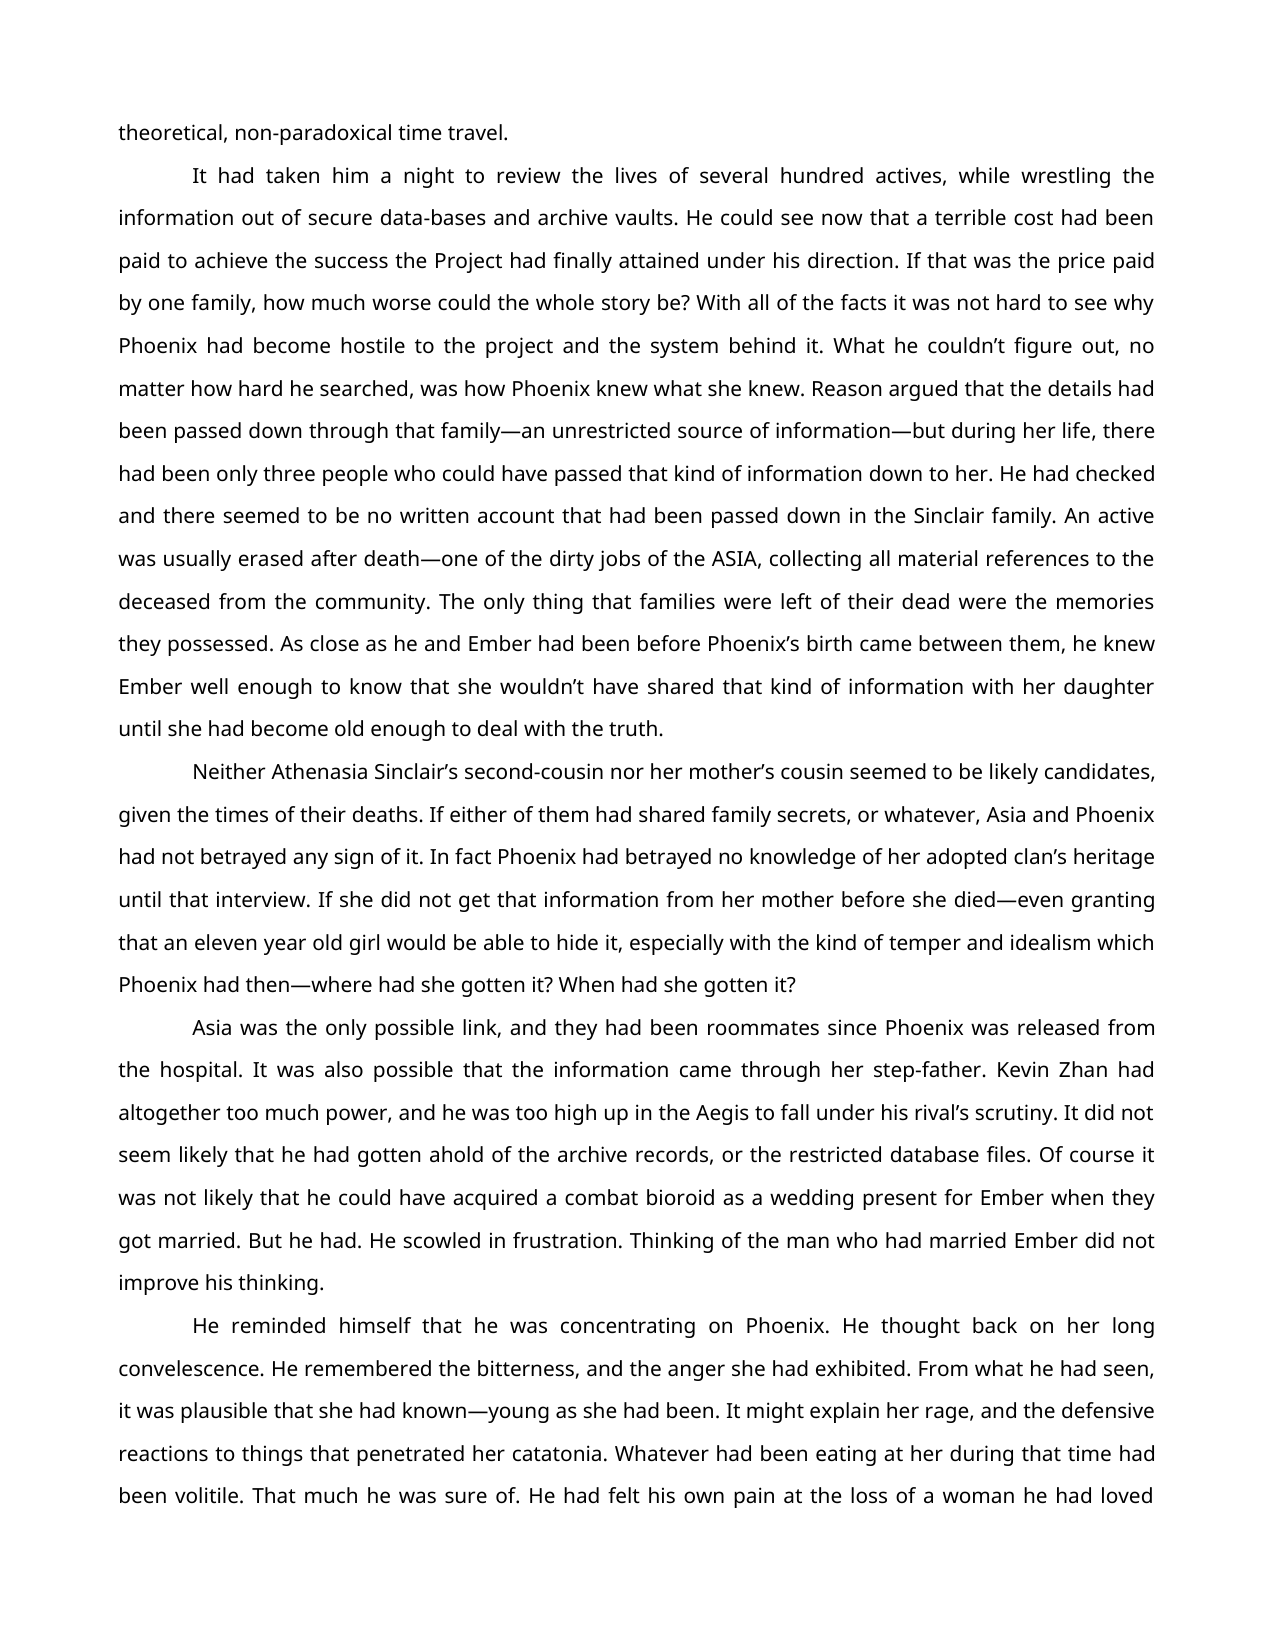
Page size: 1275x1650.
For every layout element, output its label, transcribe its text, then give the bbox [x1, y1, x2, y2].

text theoretical, non-paradoxical time travel. [118, 118, 1157, 147]
text He reminded himself that he was concentrating on Phoenix. He thought back on her long convelescence. He remembered the bitterness, and the anger she had exhibited. From what he had seen, it was plausible that she had known—young as she had been. It might explain her rage, and the defensive reactions to things that penetrated her catatonia. Whatever had been eating at her during that time had been volitile. That much he was sure of. He had felt his own pain at the loss of a woman he had loved [118, 1311, 1157, 1510]
text Asia was the only possible link, and they had been roommates since Phoenix was released from the hospital. It was also possible that the information came through her step-father. Kevin Zhan had altogether too much power, and he was too high up in the Aegis to fall under his rival’s scrutiny. It did not seem likely that he had gotten ahold of the archive records, or the restricted database files. Of course it was not likely that he could have acquired a combat bioroid as a wedding present for Ember when they got married. But he had. He scowled in frustration. Thinking of the man who had married Ember did not improve his thinking. [118, 1013, 1157, 1297]
text Neither Athenasia Sinclair’s second-cousin nor her mother’s cousin seemed to be likely candidates, given the times of their deaths. If either of them had shared family secrets, or whatever, Asia and Phoenix had not betrayed any sign of it. In fact Phoenix had betrayed no knowledge of her adopted clan’s heritage until that interview. If she did not get that information from her mother before she died—even granting that an eleven year old girl would be able to hide it, especially with the kind of temper and idealism which Phoenix had then—where had she gotten it? When had she gotten it? [118, 757, 1157, 999]
text It had taken him a night to review the lives of several hundred actives, while wrestling the information out of secure data-bases and archive vaults. He could see now that a terrible cost had been paid to achieve the success the Project had finally attained under his direction. If that was the price paid by one family, how much worse could the whole story be? With all of the facts it was not hard to see why Phoenix had become hostile to the project and the system behind it. What he couldn’t figure out, no matter how hard he searched, was how Phoenix knew what she knew. Reason argued that the details had been passed down through that family—an unrestricted source of information—but during her life, there had been only three people who could have passed that kind of information down to her. He had checked and there seemed to be no written account that had been passed down in the Sinclair family. An active was usually erased after death—one of the dirty jobs of the ASIA, collecting all material references to the deceased from the community. The only thing that families were left of their dead were the memories they possessed. As close as he and Ember had been before Phoenix’s birth came between them, he knew Ember well enough to know that she wouldn’t have shared that kind of information with her daughter until she had become old enough to deal with the truth. [118, 161, 1157, 743]
